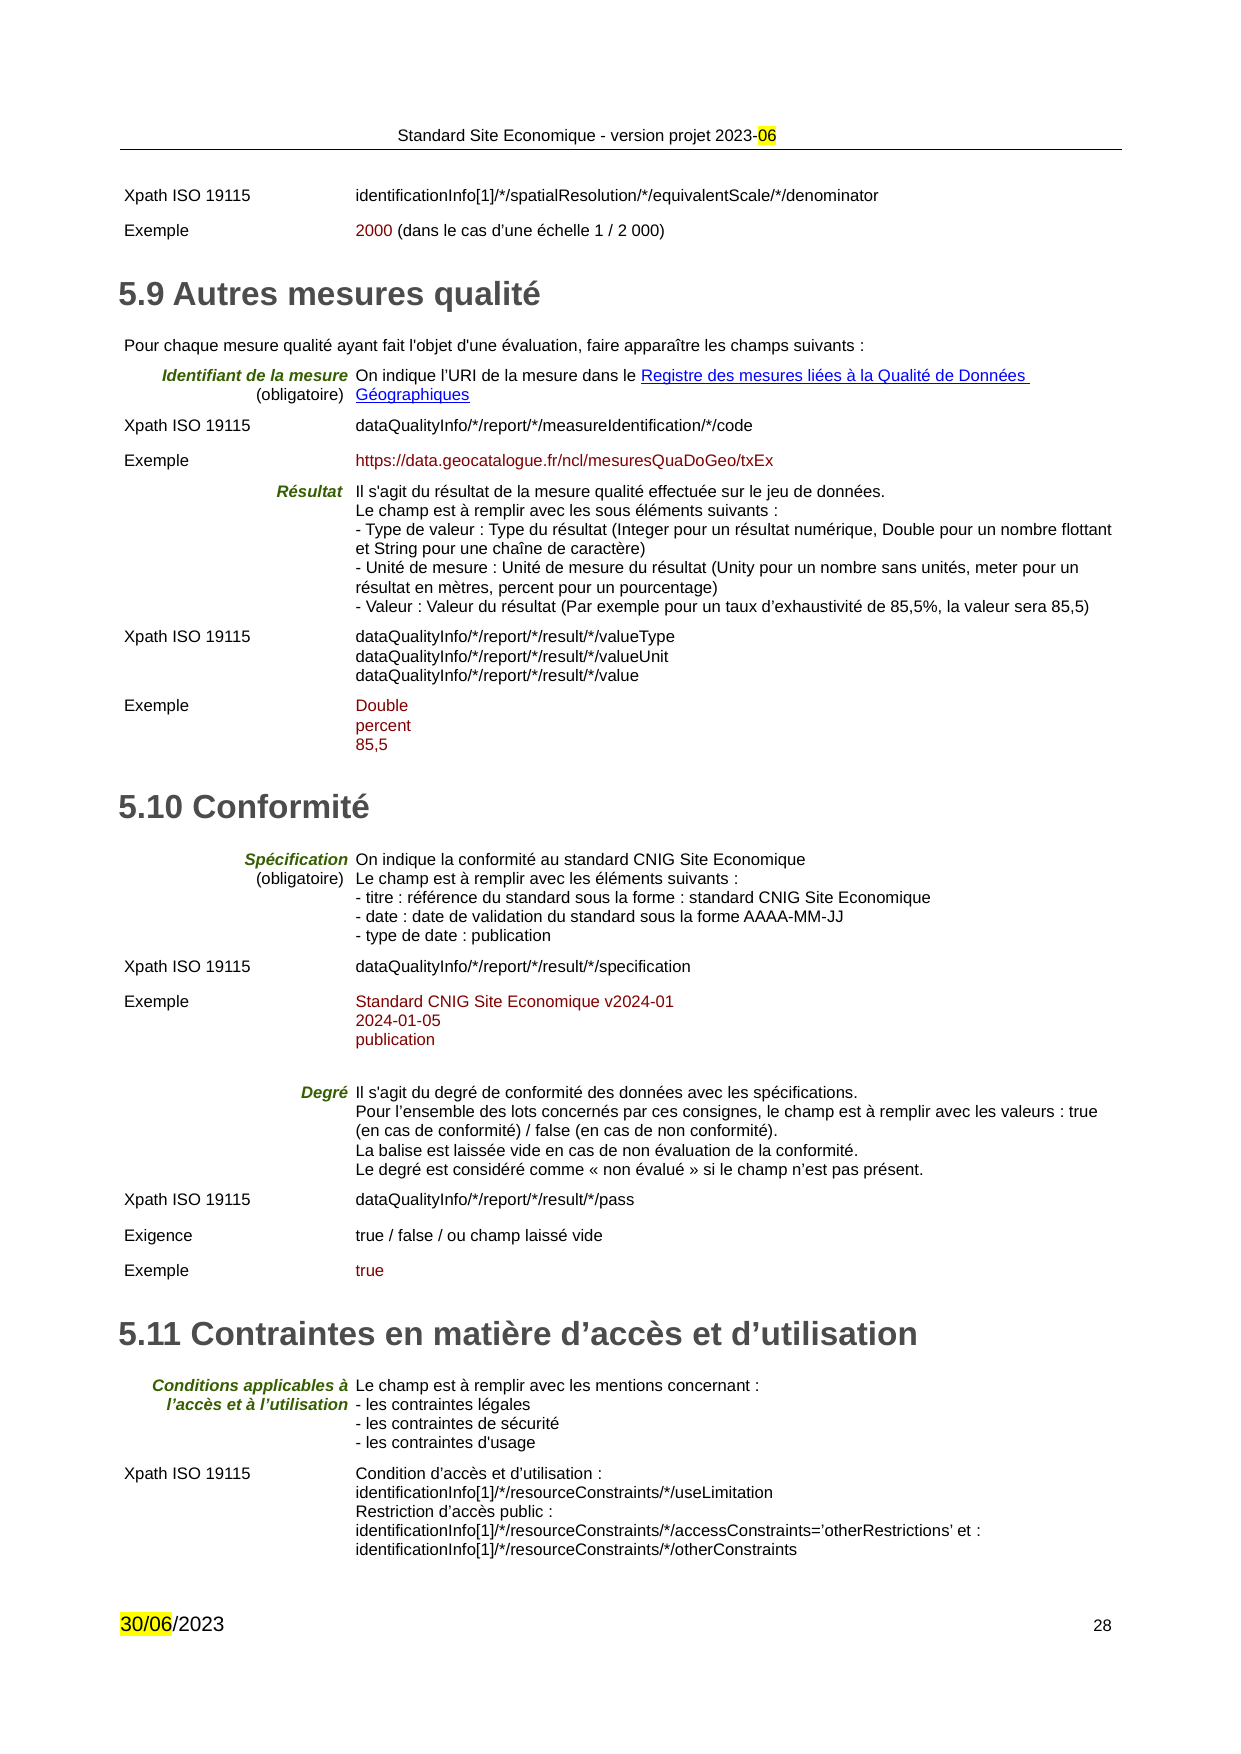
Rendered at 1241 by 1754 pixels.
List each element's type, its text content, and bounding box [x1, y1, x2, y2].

table_cell Xpath ISO 19115 [118, 1458, 355, 1565]
table_cell Exemple [118, 1255, 355, 1286]
table_header Pour chaque mesure qualité ayant fait l'objet d'une évaluation, faire apparaître les champs suivants : [118, 330, 1122, 360]
table_cell Il s'agit du résultat de la mesure qualité effectuée sur le jeu de données. Le champ est à remplir avec les sous éléments suivants : - Type de valeur : Type du résultat (Integer pour un résultat numérique, Double pour un nombre flottant et String pour une chaîne de caractère) - Unité de mesure : Unité de mesure du résultat (Unity pour un nombre sans unités, meter pour un résultat en mètres, percent pour un pourcentage) - Valeur : Valeur du résultat (Par exemple pour un taux d’exhaustivité de 85,5%, la valeur sera 85,5) [355, 476, 1122, 622]
table_header Il s'agit du degré de conformité des données avec les spécifications. Pour l’ensemble des lots concernés par ces consignes, le champ est à remplir avec les valeurs : true (en cas de conformité) / false (en cas de non conformité). La balise est laissée vide en cas de non évaluation de la conformité. Le degré est considéré comme « non évalué » si le champ n’est pas présent. [355, 1077, 1122, 1184]
subtitle 5.11 Contraintes en matière d’accès et d’utilisation [118, 1313, 1122, 1352]
table_cell Exigence [118, 1220, 355, 1255]
table_cell Double percent 85,5 [355, 691, 1122, 759]
table_cell Exemple [118, 986, 355, 1055]
table_cell Xpath ISO 19115 [118, 410, 355, 445]
table_cell Exemple [118, 691, 355, 759]
table_cell Xpath ISO 19115 [118, 951, 355, 986]
table_cell 2000 (dans le cas d’une échelle 1 / 2 000) [355, 215, 1122, 246]
table_cell Exemple [118, 215, 355, 246]
table_cell Xpath ISO 19115 [118, 1185, 355, 1220]
table_header Spécification (obligatoire) [118, 844, 355, 951]
table_cell Standard CNIG Site Economique v2024-01 2024-01-05 publication [355, 986, 1122, 1055]
table_cell On indique l’URI de la mesure dans le Registre des mesures liées à la Qualité de Données Géographiques [355, 360, 1122, 410]
table_cell true [355, 1255, 1122, 1286]
table_cell dataQualityInfo/*/report/*/result/*/pass [355, 1185, 1122, 1220]
table_cell Xpath ISO 19115 [118, 180, 355, 215]
table_cell Exemple [118, 445, 355, 476]
table_header Conditions applicables à l’accès et à l’utilisation [118, 1370, 355, 1458]
table_cell dataQualityInfo/*/report/*/result/*/specification [355, 951, 1122, 986]
subtitle 5.10 Conformité [118, 787, 1122, 826]
table_header On indique la conformité au standard CNIG Site Economique Le champ est à remplir avec les éléments suivants : - titre : référence du standard sous la forme : standard CNIG Site Economique - date : date de validation du standard sous la forme AAAA-MM-JJ - type de date : publication [355, 844, 1122, 951]
table_cell Condition d’accès et d’utilisation : identificationInfo[1]/*/resourceConstraints/*/useLimitation Restriction d’accès public : identificationInfo[1]/*/resourceConstraints/*/accessConstraints=’otherRestrictions’ et : identificationInfo[1]/*/resourceConstraints/*/otherConstraints [355, 1458, 1122, 1565]
table_cell Xpath ISO 19115 [118, 622, 355, 691]
table_cell dataQualityInfo/*/report/*/measureIdentification/*/code [355, 410, 1122, 445]
table_cell Résultat [118, 476, 355, 622]
table_header Le champ est à remplir avec les mentions concernant : - les contraintes légales - les contraintes de sécurité - les contraintes d'usage [355, 1370, 1122, 1458]
table_cell identificationInfo[1]/*/spatialResolution/*/equivalentScale/*/denominator [355, 180, 1122, 215]
subtitle 5.9 Autres mesures qualité [118, 273, 1122, 312]
table_cell dataQualityInfo/*/report/*/result/*/valueType dataQualityInfo/*/report/*/result/*/valueUnit dataQualityInfo/*/report/*/result/*/value [355, 622, 1122, 691]
table_cell Identifiant de la mesure (obligatoire) [118, 360, 355, 410]
table_cell https://data.geocatalogue.fr/ncl/mesuresQuaDoGeo/txEx [355, 445, 1122, 476]
table_cell true / false / ou champ laissé vide [355, 1220, 1122, 1255]
table_header Degré [118, 1077, 355, 1184]
